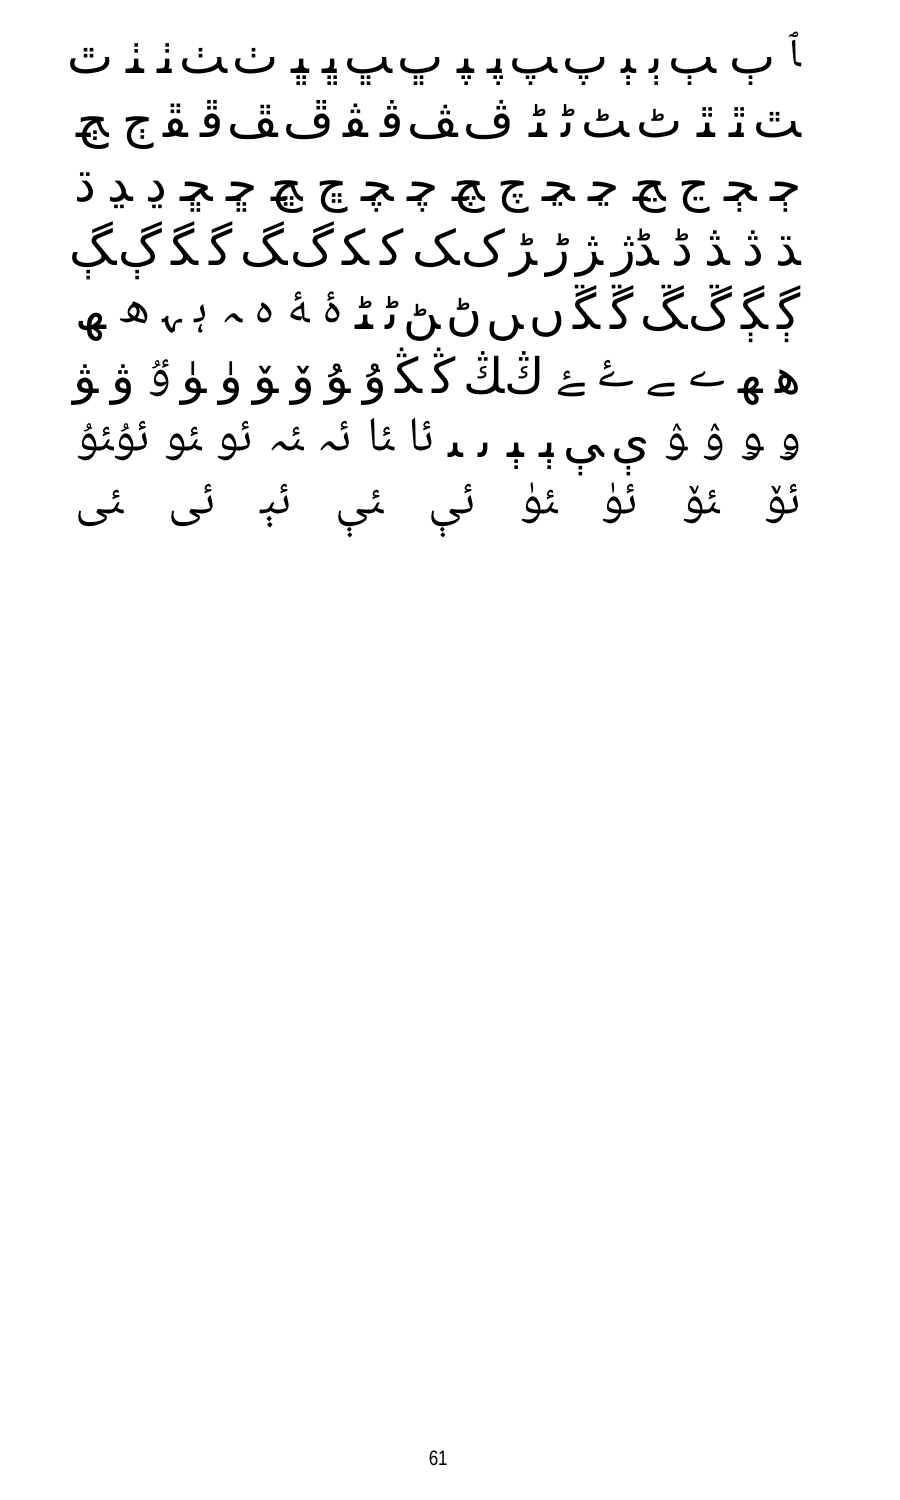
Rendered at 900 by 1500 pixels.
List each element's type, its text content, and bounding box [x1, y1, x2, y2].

text ﭑ ﭒ ﭓ ﭔ ﭕ ﭖ ﭗ ﭘ ﭙ ﭚ ﭛ ﭜ ﭝ ﭞ ﭟ ﭠ ﭡ ﭢ ﭣ ﭤ ﭥ ﭦ ﭧ ﭨ ﭩ ﭪ ﭫ ﭬ ﭭ ﭮ ﭯ ﭰ ﭱ ﭲ ﭳ ﭴ ﭵ ﭶ ﭷ ﭸ ﭹ ﭺ ﭻ ﭼ ﭽ ﭾ ﭿ ﮀ ﮁ ﮂ ﮃ ﮄ ﮅ ﮆ ﮇ ﮈ ﮉﮊ ﮋ ﮌ ﮍ ﮎ ﮏ ﮐ ﮑ ﮒ ﮓ ﮔ ﮕ ﮖ ﮗ ﮘ ﮙ ﮚ ﮛ ﮜ ﮝ ﮞ ﮟ ﮠ ﮡ ﮢ ﮣ ﮤ ﮥ ﮦ ﮧ ﮨ ﮩ ﮪ ﮫ ﮬ ﮭ ﮮ ﮯ ﮰ ﮱ ﯓ ﯔ ﯕ ﯖ ﯗ ﯘ ﯙ ﯚ ﯛ ﯜ ﯝ ﯞ ﯟ ﯠ ﯡ ﯢ ﯣ ﯤ ﯥ ﯦ ﯧ ﯨ ﯩ ﯪ ﯫ ﯬ ﯭ ﯮ ﯯ ﯰﯱ ﯲ ﯳ ﯴ ﯵ ﯶ ﯷ ﯸ ﯹ ﯺ [75, 30, 801, 541]
